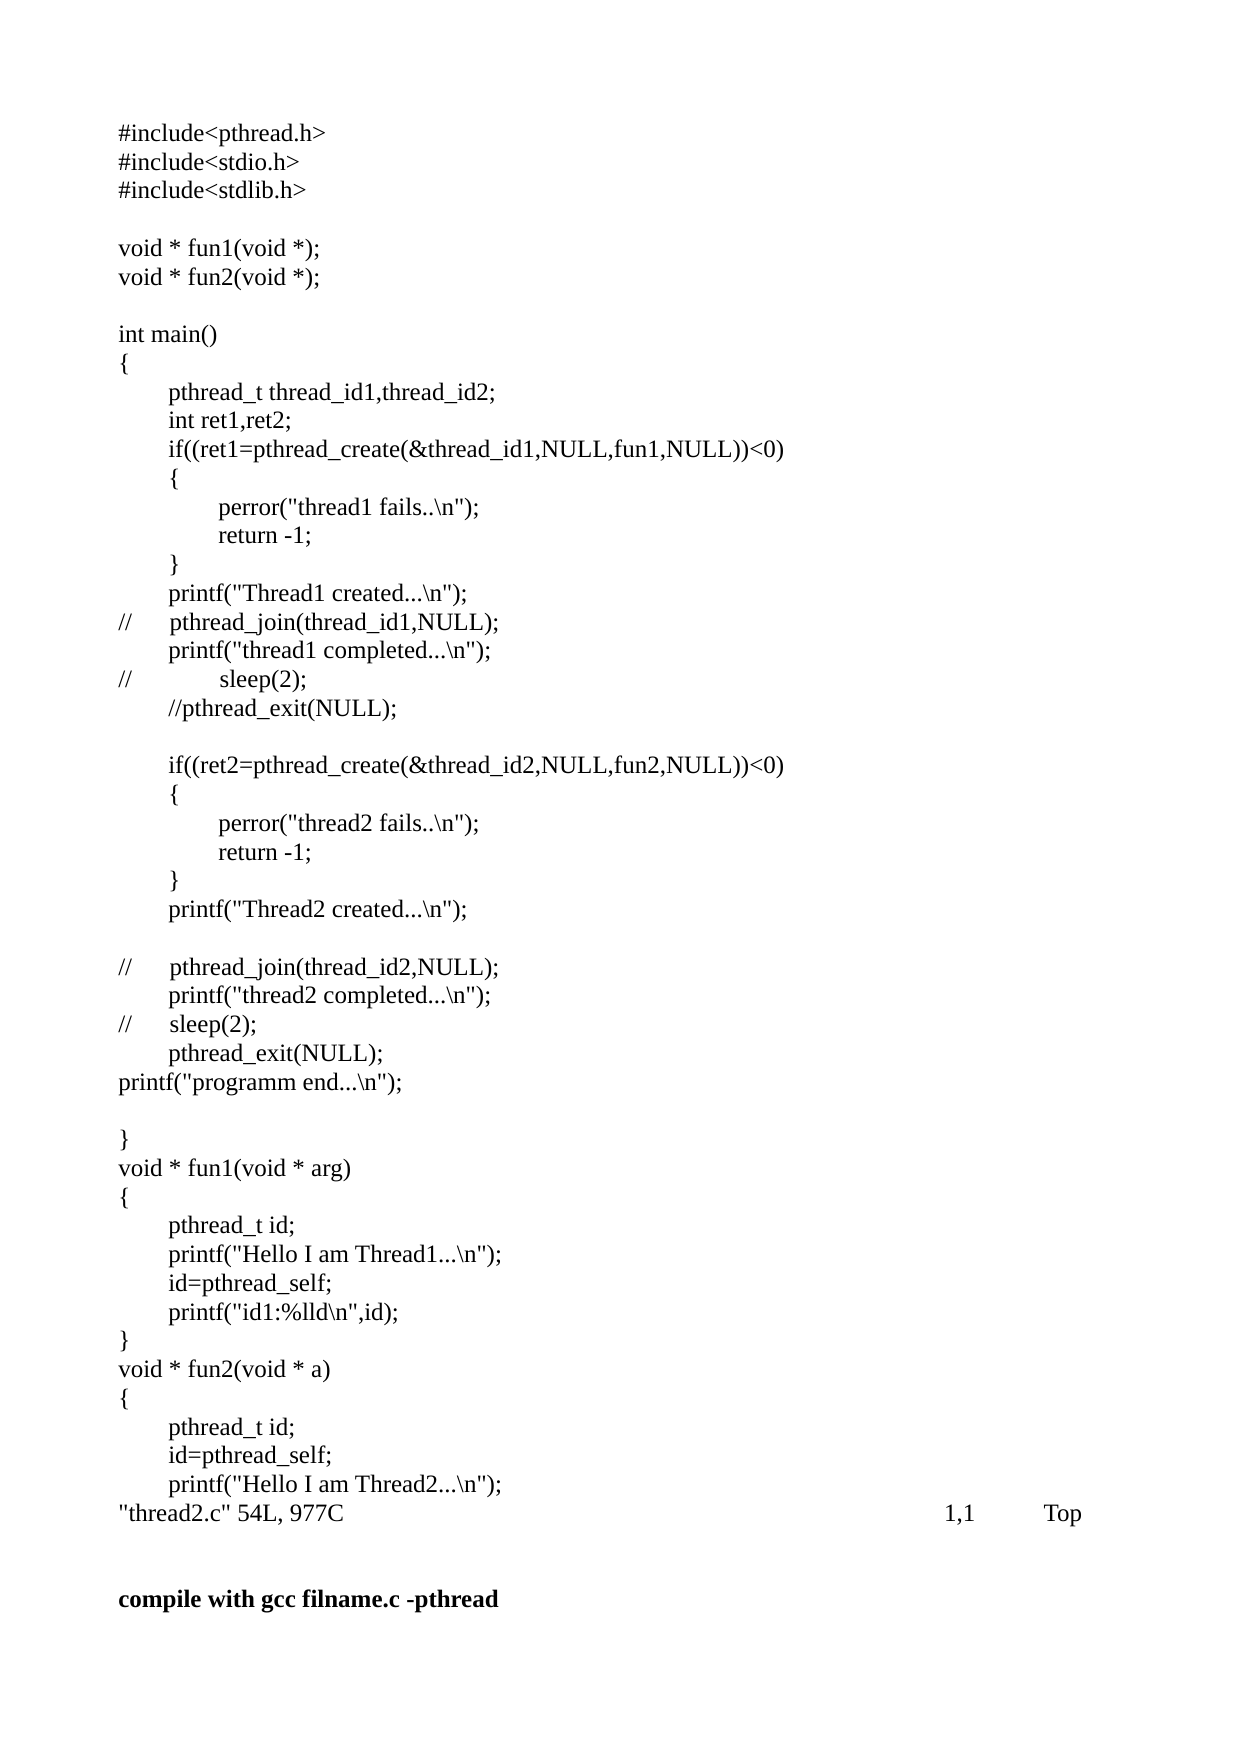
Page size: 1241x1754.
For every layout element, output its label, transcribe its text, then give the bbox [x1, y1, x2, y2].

text #include<stdlib.h> [118, 176, 1122, 204]
text perror("thread1 fails..\n"); [118, 492, 1122, 521]
text } [118, 549, 1122, 578]
text int ret1,ret2; [118, 406, 1122, 434]
text printf("thread2 completed...\n"); [118, 981, 1122, 1009]
text pthread_exit(NULL); [118, 1038, 1122, 1067]
text void * fun2(void * a) [118, 1354, 1122, 1383]
text { [118, 1182, 1122, 1211]
text { [118, 1383, 1122, 1412]
text #include<stdio.h> [118, 147, 1122, 176]
text } [118, 1326, 1122, 1354]
text if((ret1=pthread_create(&thread_id1,NULL,fun1,NULL))<0) [118, 434, 1122, 463]
text // pthread_join(thread_id1,NULL); [118, 607, 1122, 636]
text } [118, 866, 1122, 894]
text } [118, 1124, 1122, 1153]
text pthread_t thread_id1,thread_id2; [118, 377, 1122, 406]
text { [118, 779, 1122, 808]
text perror("thread2 fails..\n"); [118, 808, 1122, 837]
text printf("Thread1 created...\n"); [118, 578, 1122, 607]
text pthread_t id; [118, 1211, 1122, 1239]
text id=pthread_self; [118, 1268, 1122, 1297]
text printf("Hello I am Thread1...\n"); [118, 1239, 1122, 1268]
text //pthread_exit(NULL); [118, 693, 1122, 722]
text return -1; [118, 521, 1122, 549]
text compile with gcc filname.c -pthread [118, 1584, 1122, 1613]
text // sleep(2); [118, 664, 1122, 693]
text int main() [118, 319, 1122, 348]
text "thread2.c" 54L, 977C 1,1 Top [118, 1498, 1122, 1527]
text printf("Thread2 created...\n"); [118, 894, 1122, 923]
text if((ret2=pthread_create(&thread_id2,NULL,fun2,NULL))<0) [118, 751, 1122, 779]
text printf("programm end...\n"); [118, 1067, 1122, 1096]
text { [118, 463, 1122, 492]
text // sleep(2); [118, 1009, 1122, 1038]
text pthread_t id; [118, 1412, 1122, 1441]
text // pthread_join(thread_id2,NULL); [118, 952, 1122, 981]
text void * fun2(void *); [118, 262, 1122, 291]
text return -1; [118, 837, 1122, 866]
text void * fun1(void *); [118, 233, 1122, 262]
text id=pthread_self; [118, 1441, 1122, 1469]
text { [118, 348, 1122, 377]
text void * fun1(void * arg) [118, 1153, 1122, 1182]
text printf("id1:%lld\n",id); [118, 1297, 1122, 1326]
text printf("thread1 completed...\n"); [118, 636, 1122, 664]
text printf("Hello I am Thread2...\n"); [118, 1469, 1122, 1498]
text #include<pthread.h> [118, 118, 1122, 147]
